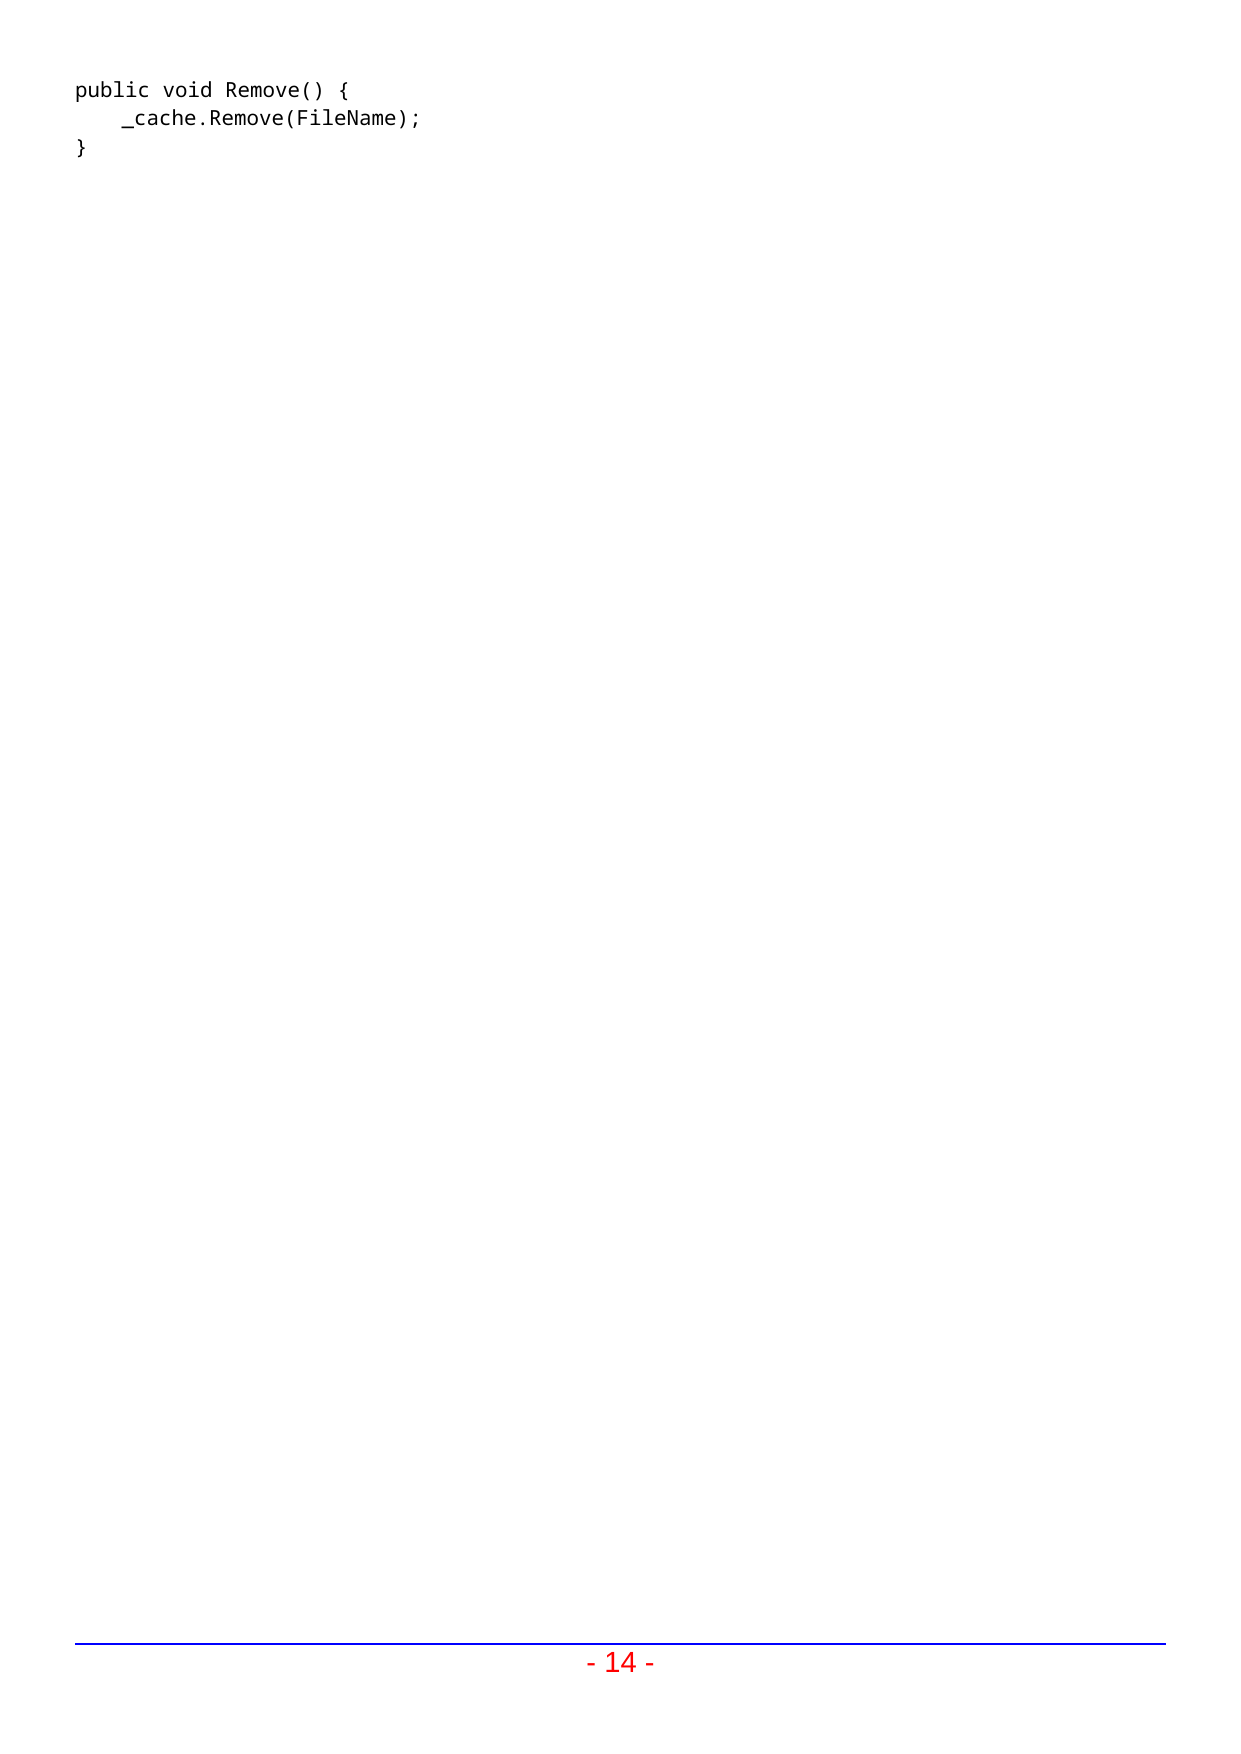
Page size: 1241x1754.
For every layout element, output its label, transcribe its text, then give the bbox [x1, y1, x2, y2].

text public void Remove() { [75, 75, 1166, 103]
text _cache.Remove(FileName); [75, 103, 1166, 132]
text } [75, 132, 1166, 160]
